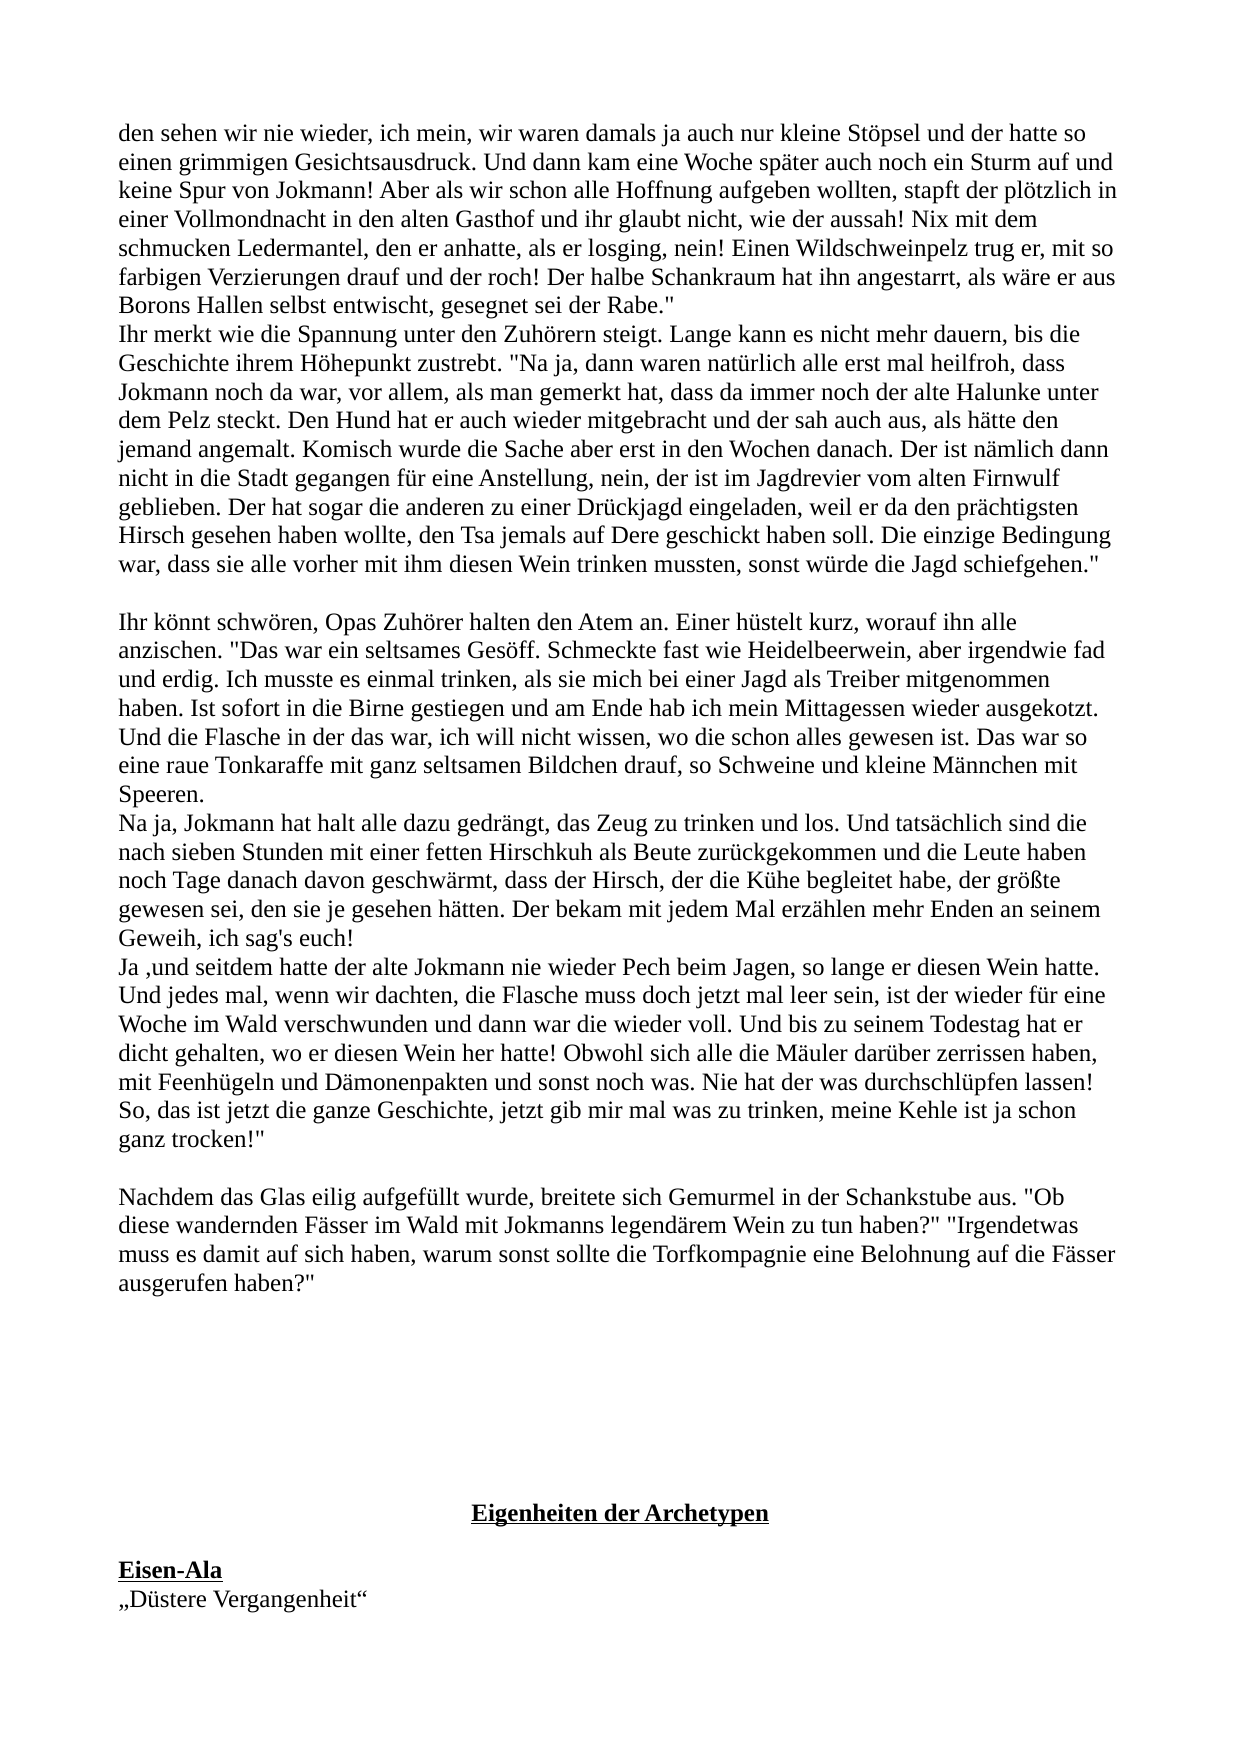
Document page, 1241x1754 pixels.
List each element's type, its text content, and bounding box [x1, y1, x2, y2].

text Nachdem das Glas eilig aufgefüllt wurde, breitete sich Gemurmel in der Schankstube aus. "Ob diese wandernden Fässer im Wald mit Jokmanns legendärem Wein zu tun haben?" "Irgendetwas muss es damit auf sich haben, warum sonst sollte die Torfkompagnie eine Belohnung auf die Fässer ausgerufen haben?" [118, 1182, 1122, 1297]
text „Düstere Vergangenheit“ [118, 1584, 1122, 1613]
text Eigenheiten der Archetypen [118, 1498, 1122, 1527]
text Ihr merkt wie die Spannung unter den Zuhörern steigt. Lange kann es nicht mehr dauern, bis die Geschichte ihrem Höhepunkt zustrebt. "Na ja, dann waren natürlich alle erst mal heilfroh, dass Jokmann noch da war, vor allem, als man gemerkt hat, dass da immer noch der alte Halunke unter dem Pelz steckt. Den Hund hat er auch wieder mitgebracht und der sah auch aus, als hätte den jemand angemalt. Komisch wurde die Sache aber erst in den Wochen danach. Der ist nämlich dann nicht in die Stadt gegangen für eine Anstellung, nein, der ist im Jagdrevier vom alten Firnwulf geblieben. Der hat sogar die anderen zu einer Drückjagd eingeladen, weil er da den prächtigsten Hirsch gesehen haben wollte, den Tsa jemals auf Dere geschickt haben soll. Die einzige Bedingung war, dass sie alle vorher mit ihm diesen Wein trinken mussten, sonst würde die Jagd schiefgehen." [118, 319, 1122, 578]
text Eisen-Ala [118, 1556, 1122, 1584]
text Ja ,und seitdem hatte der alte Jokmann nie wieder Pech beim Jagen, so lange er diesen Wein hatte. Und jedes mal, wenn wir dachten, die Flasche muss doch jetzt mal leer sein, ist der wieder für eine Woche im Wald verschwunden und dann war die wieder voll. Und bis zu seinem Todestag hat er dicht gehalten, wo er diesen Wein her hatte! Obwohl sich alle die Mäuler darüber zerrissen haben, mit Feenhügeln und Dämonenpakten und sonst noch was. Nie hat der was durchschlüpfen lassen! So, das ist jetzt die ganze Geschichte, jetzt gib mir mal was zu trinken, meine Kehle ist ja schon ganz trocken!" [118, 952, 1122, 1153]
text den sehen wir nie wieder, ich mein, wir waren damals ja auch nur kleine Stöpsel und der hatte so einen grimmigen Gesichtsausdruck. Und dann kam eine Woche später auch noch ein Sturm auf und keine Spur von Jokmann! Aber als wir schon alle Hoffnung aufgeben wollten, stapft der plötzlich in einer Vollmondnacht in den alten Gasthof und ihr glaubt nicht, wie der aussah! Nix mit dem schmucken Ledermantel, den er anhatte, als er losging, nein! Einen Wildschweinpelz trug er, mit so farbigen Verzierungen drauf und der roch! Der halbe Schankraum hat ihn angestarrt, als wäre er aus Borons Hallen selbst entwischt, gesegnet sei der Rabe." [118, 118, 1122, 319]
text Na ja, Jokmann hat halt alle dazu gedrängt, das Zeug zu trinken und los. Und tatsächlich sind die nach sieben Stunden mit einer fetten Hirschkuh als Beute zurückgekommen und die Leute haben noch Tage danach davon geschwärmt, dass der Hirsch, der die Kühe begleitet habe, der größte gewesen sei, den sie je gesehen hätten. Der bekam mit jedem Mal erzählen mehr Enden an seinem Geweih, ich sag's euch! [118, 808, 1122, 952]
text Ihr könnt schwören, Opas Zuhörer halten den Atem an. Einer hüstelt kurz, worauf ihn alle anzischen. "Das war ein seltsames Gesöff. Schmeckte fast wie Heidelbeerwein, aber irgendwie fad und erdig. Ich musste es einmal trinken, als sie mich bei einer Jagd als Treiber mitgenommen haben. Ist sofort in die Birne gestiegen und am Ende hab ich mein Mittagessen wieder ausgekotzt. Und die Flasche in der das war, ich will nicht wissen, wo die schon alles gewesen ist. Das war so eine raue Tonkaraffe mit ganz seltsamen Bildchen drauf, so Schweine und kleine Männchen mit Speeren. [118, 607, 1122, 808]
